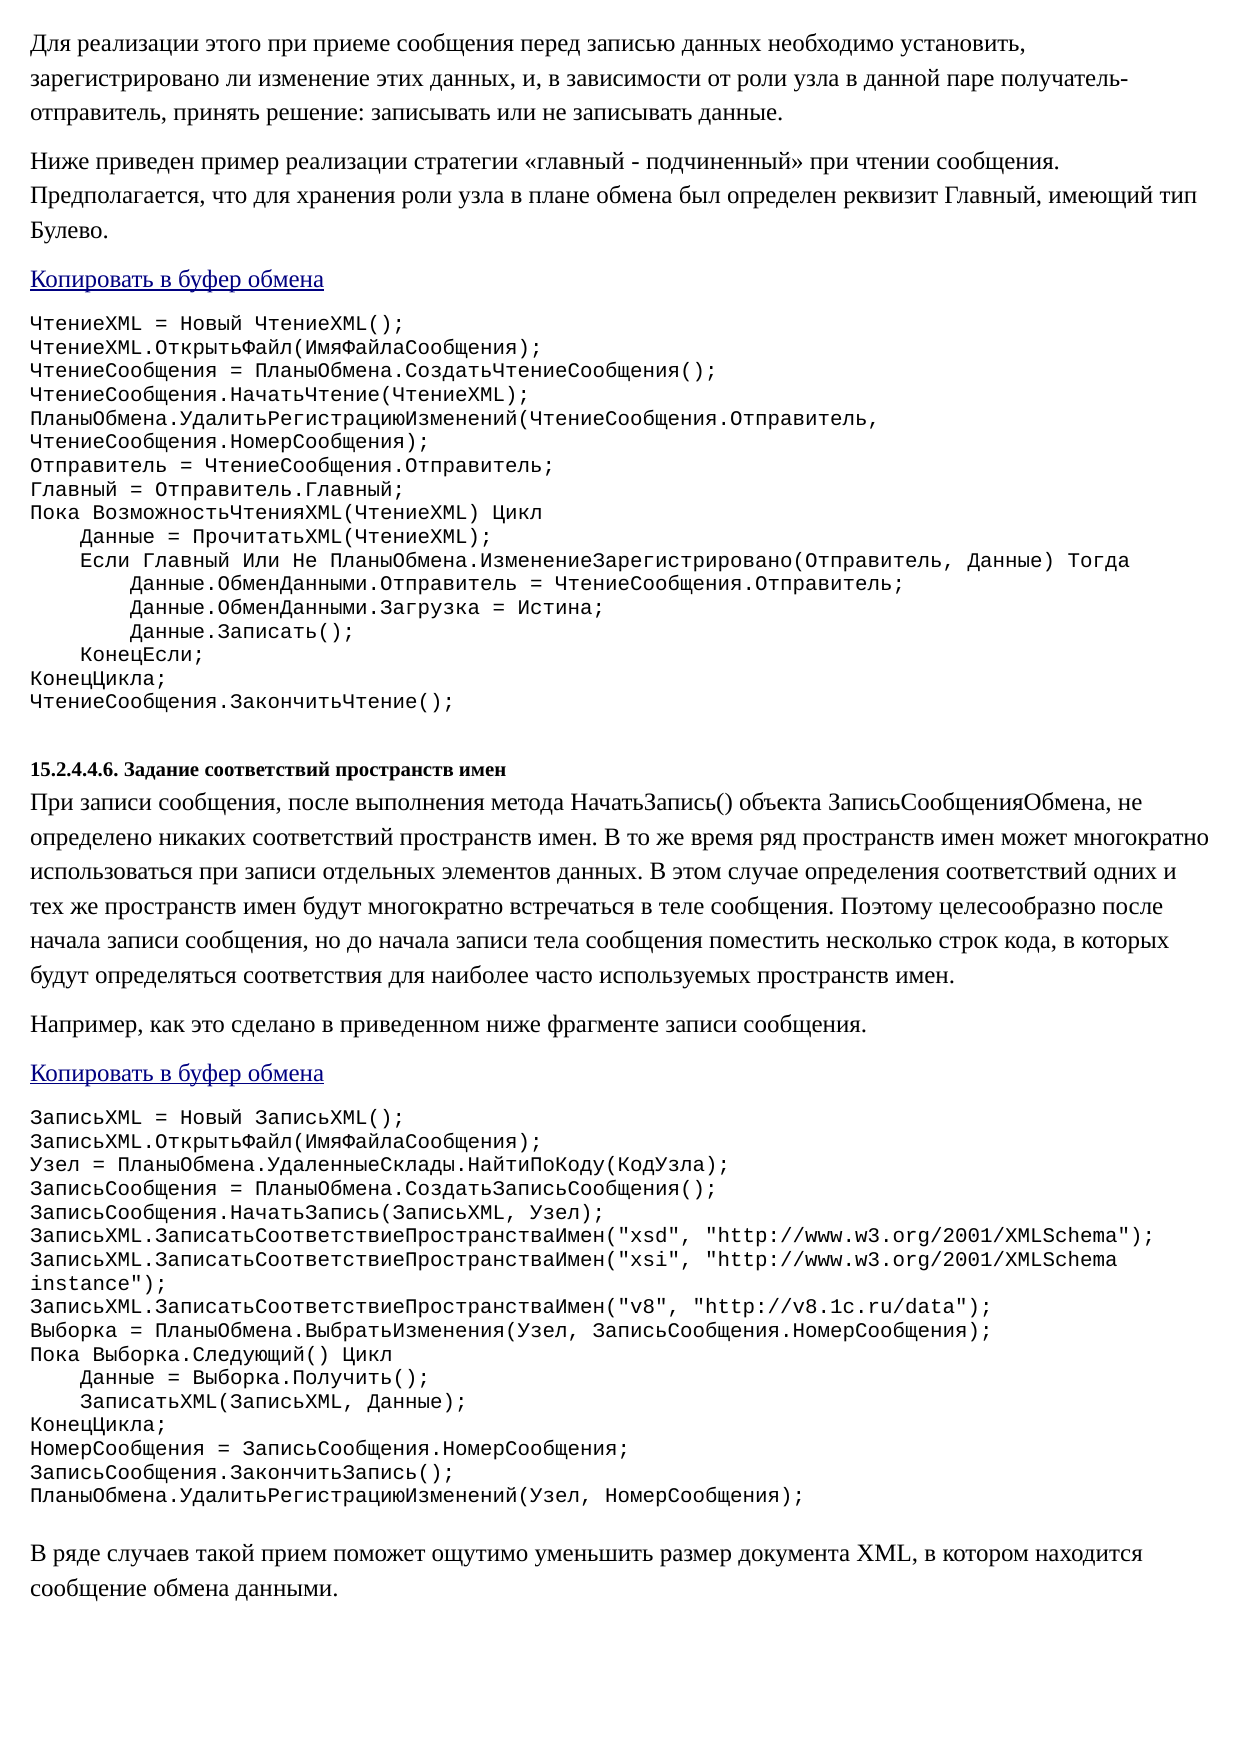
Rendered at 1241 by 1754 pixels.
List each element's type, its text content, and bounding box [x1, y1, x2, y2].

text ЗаписьXML.ОткрытьФайл(ИмяФайлаСообщения); [30, 1131, 1211, 1154]
text При записи сообщения, после выполнения метода НачатьЗапись() объекта ЗаписьСообщенияОбмена, не определено никаких соответствий пространств имен. В то же время ряд пространств имен может многократно использоваться при записи отдельных элементов данных. В этом случае определения соответствий одних и тех же пространств имен будут многократно встречаться в теле сообщения. Поэтому целесообразно после начала записи сообщения, но до начала записи тела сообщения поместить несколько строк кода, в которых будут определяться соответствия для наиболее часто используемых пространств имен. [30, 787, 1211, 989]
text Копировать в буфер обмена [30, 1058, 1211, 1087]
text Для реализации этого при приеме сообщения перед записью данных необходимо установить, зарегистрировано ли изменение этих данных, и, в зависимости от роли узла в данной паре получатель-отправитель, принять решение: записывать или не записывать данные. [30, 28, 1211, 126]
text Копировать в буфер обмена [30, 264, 1211, 293]
text ЗаписьXML.ЗаписатьСоответствиеПространстваИмен("xsd", "http://www.w3.org/2001/XMLSchema"); [30, 1225, 1211, 1249]
text ЧтениеСообщения.ЗакончитьЧтение(); [30, 692, 1211, 715]
text В ряде случаев такой прием поможет ощутимо уменьшить размер документа XML, в котором находится сообщение обмена данными. [30, 1538, 1211, 1602]
text Данные.ОбменДанными.Загрузка = Истина; [30, 597, 1211, 621]
text КонецЦикла; [30, 668, 1211, 692]
text Пока ВозможностьЧтенияXML(ЧтениеXML) Цикл [30, 502, 1211, 526]
text Ниже приведен пример реализации стратегии «главный ‑ подчиненный» при чтении сообщения. Предполагается, что для хранения роли узла в плане обмена был определен реквизит Главный, имеющий тип Булево. [30, 146, 1211, 244]
text Пока Выборка.Следующий() Цикл [30, 1343, 1211, 1367]
text Узел = ПланыОбмена.УдаленныеСклады.НайтиПоКоду(КодУзла); [30, 1154, 1211, 1178]
text Данные = ПрочитатьXML(ЧтениеXML); [30, 526, 1211, 550]
text ЗаписьXML = Новый ЗаписьXML(); [30, 1107, 1211, 1131]
text КонецЦикла; [30, 1414, 1211, 1438]
text ЗаписьСообщения.ЗакончитьЗапись(); [30, 1462, 1211, 1485]
text Если Главный Или Не ПланыОбмена.ИзменениеЗарегистрировано(Отправитель, Данные) Тогда [30, 550, 1211, 573]
text Выборка = ПланыОбмена.ВыбратьИзменения(Узел, ЗаписьСообщения.НомерСообщения); [30, 1320, 1211, 1343]
text ЗаписьСообщения = ПланыОбмена.СоздатьЗаписьСообщения(); [30, 1178, 1211, 1202]
text Данные = Выборка.Получить(); [30, 1367, 1211, 1391]
text Отправитель = ЧтениеСообщения.Отправитель; [30, 455, 1211, 479]
text Данные.Записать(); [30, 621, 1211, 644]
text ЗаписьXML.ЗаписатьСоответствиеПространстваИмен("xsi", "http://www.w3.org/2001/XMLSchema instance"); [30, 1249, 1211, 1296]
text НомерСообщения = ЗаписьСообщения.НомерСообщения; [30, 1438, 1211, 1462]
text ЧтениеСообщения = ПланыОбмена.СоздатьЧтениеСообщения(); [30, 361, 1211, 384]
text ЗаписьСообщения.НачатьЗапись(ЗаписьXML, Узел); [30, 1202, 1211, 1225]
text Данные.ОбменДанными.Отправитель = ЧтениеСообщения.Отправитель; [30, 573, 1211, 597]
text ЗаписьXML.ЗаписатьСоответствиеПространстваИмен("v8", "http://v8.1c.ru/data"); [30, 1296, 1211, 1320]
text ПланыОбмена.УдалитьРегистрациюИзменений(ЧтениеСообщения.Отправитель, ЧтениеСообщения.НомерСообщения); [30, 408, 1211, 455]
text ЗаписатьXML(ЗаписьXML, Данные); [30, 1391, 1211, 1414]
text КонецЕсли; [30, 644, 1211, 668]
text Главный = Отправитель.Главный; [30, 479, 1211, 502]
text ПланыОбмена.УдалитьРегистрациюИзменений(Узел, НомерСообщения); [30, 1485, 1211, 1509]
text ЧтениеXML.ОткрытьФайл(ИмяФайлаСообщения); [30, 337, 1211, 361]
text Например, как это сделано в приведенном ниже фрагменте записи сообщения. [30, 1009, 1211, 1038]
text ЧтениеXML = Новый ЧтениеXML(); [30, 313, 1211, 337]
text ЧтениеСообщения.НачатьЧтение(ЧтениеXML); [30, 384, 1211, 408]
subtitle 15.2.4.4.6. Задание соответствий пространств имен [30, 757, 1211, 781]
